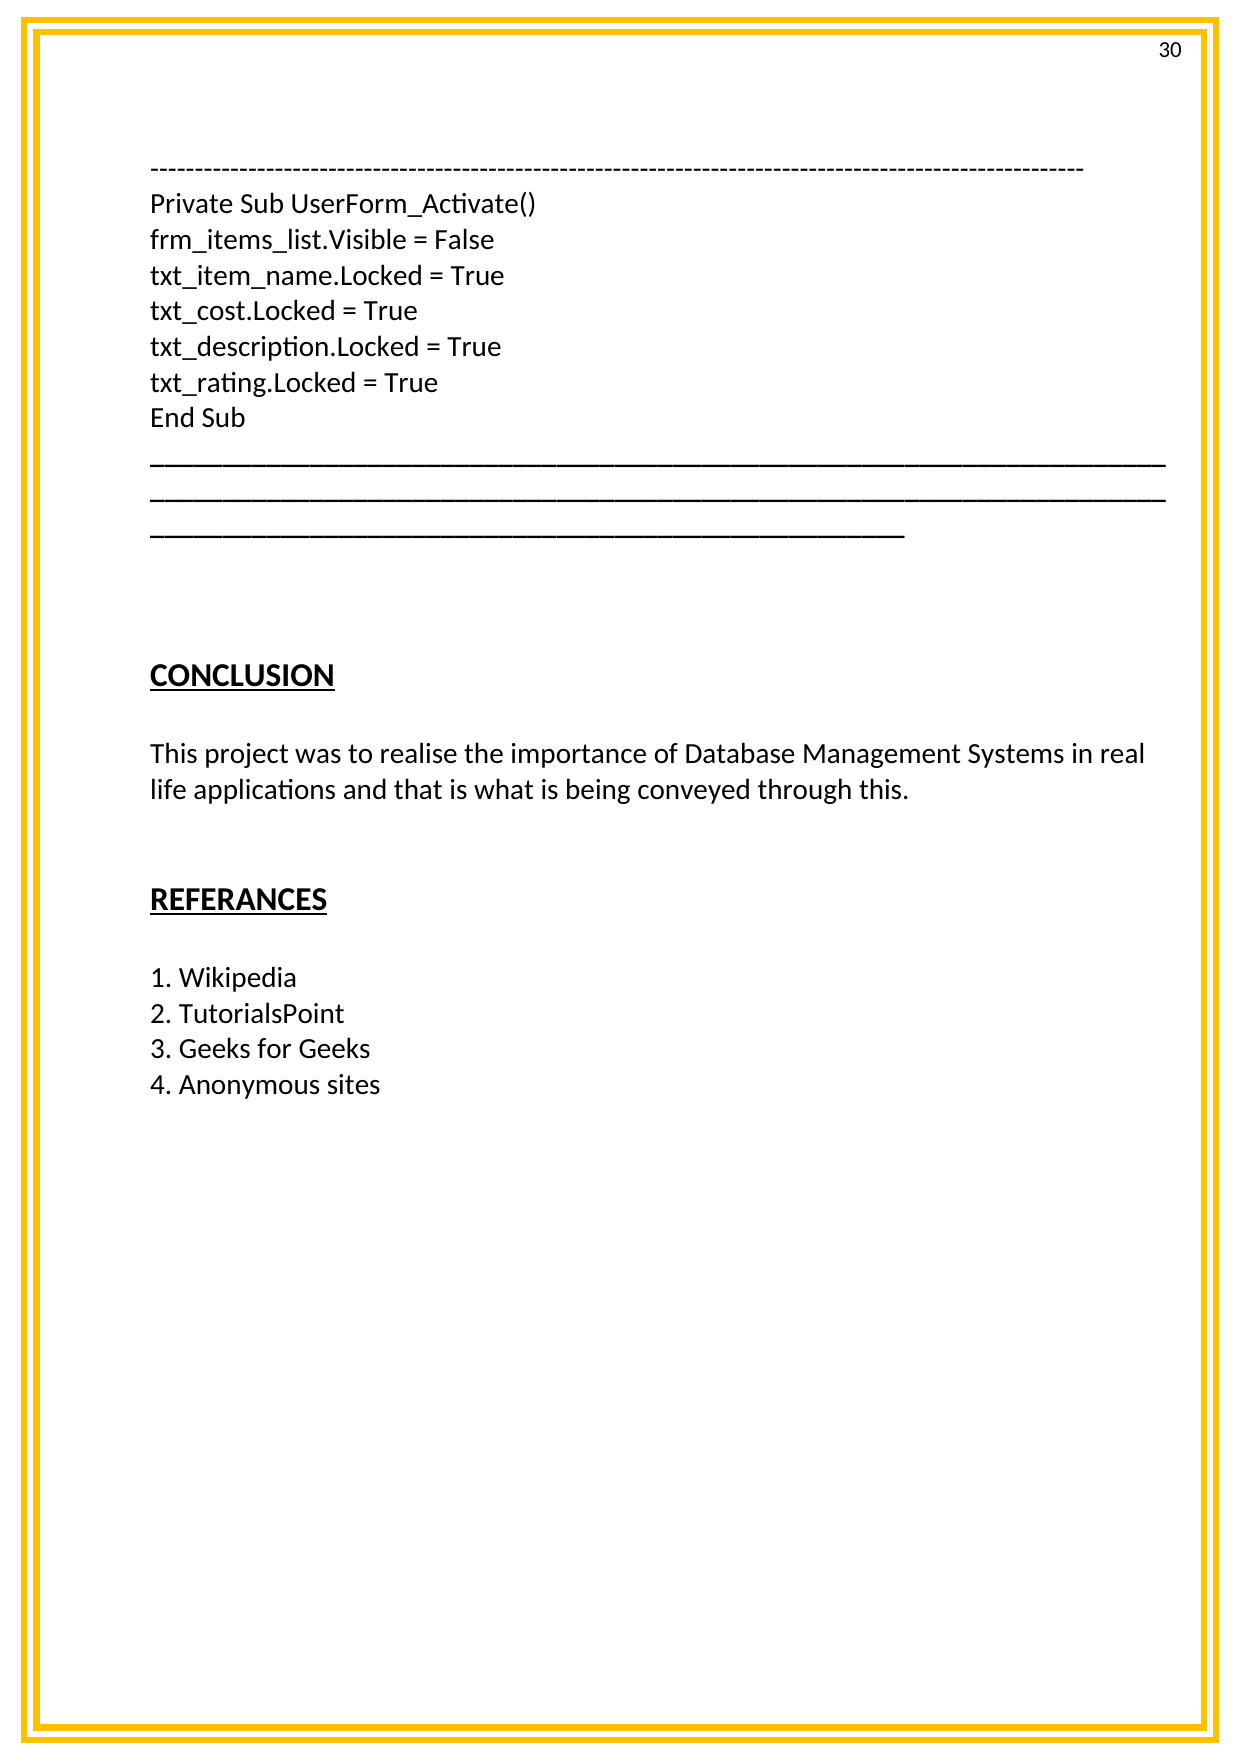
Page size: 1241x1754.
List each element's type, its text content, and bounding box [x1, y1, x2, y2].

text 4. Anonymous sites [150, 1066, 1181, 1102]
text frm_items_list.Visible = False [150, 221, 1181, 257]
text 2. TutorialsPoint [150, 995, 1181, 1031]
text REFERANCES [150, 878, 1181, 918]
text End Sub [150, 399, 1181, 435]
text txt_description.Locked = True [150, 328, 1181, 364]
text txt_rating.Locked = True [150, 364, 1181, 399]
text CONCLUSION [150, 654, 1181, 694]
text Private Sub UserForm_Activate() [150, 186, 1181, 221]
text txt_item_name.Locked = True [150, 257, 1181, 292]
text txt_cost.Locked = True [150, 292, 1181, 328]
text ________________________________________________________________________________________________________________________________________________________________________________________________ [150, 435, 1181, 542]
text --------------------------------------------------------------------------------------------------------- [150, 150, 1181, 186]
text 1. Wikipedia [150, 959, 1181, 995]
text 3. Geeks for Geeks [150, 1031, 1181, 1066]
text This project was to realise the importance of Database Management Systems in real life applications and that is what is being conveyed through this. [150, 735, 1181, 807]
